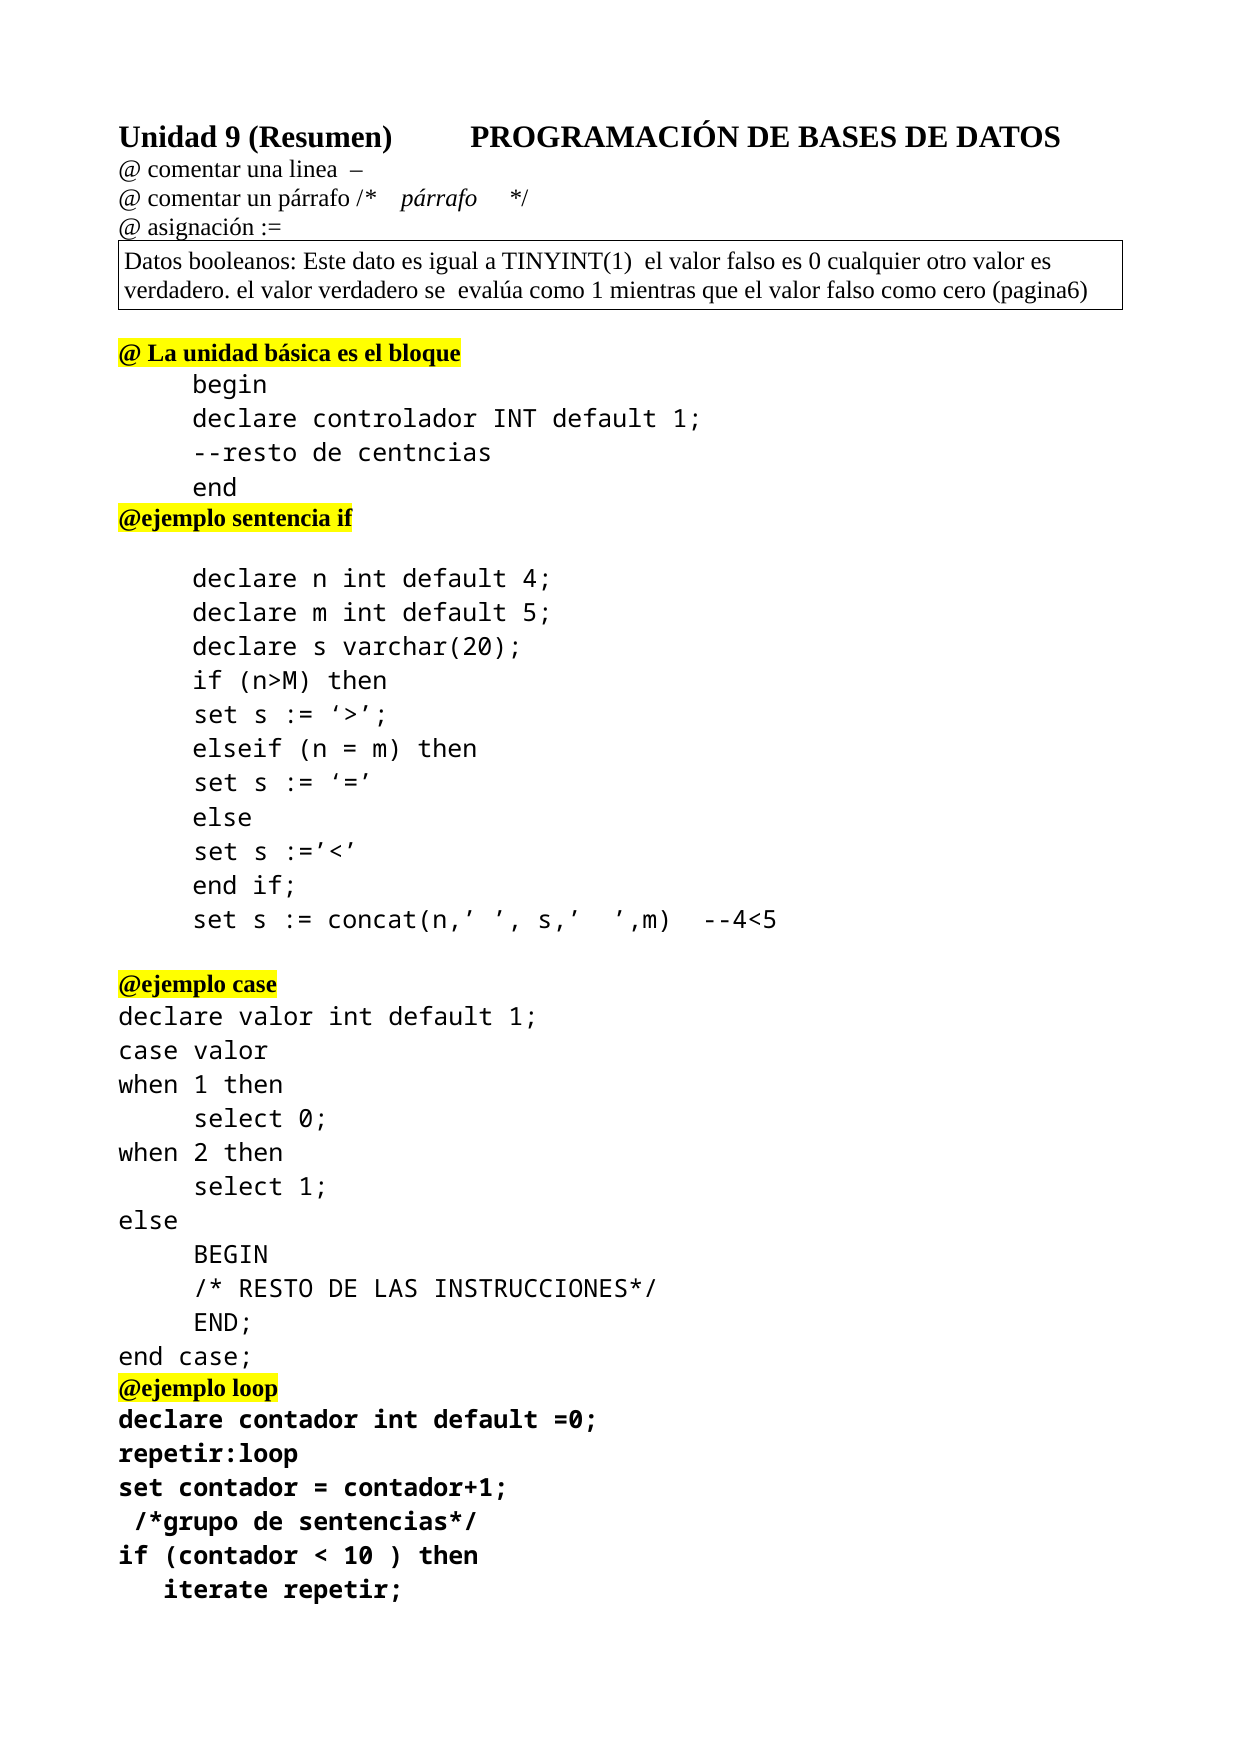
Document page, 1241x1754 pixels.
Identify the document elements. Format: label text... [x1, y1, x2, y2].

text case valor [118, 1032, 1122, 1066]
text /* RESTO DE LAS INSTRUCCIONES*/ [118, 1271, 1122, 1305]
text BEGIN [118, 1237, 1122, 1271]
text @ asignación := [118, 212, 1122, 240]
text else [118, 1203, 1122, 1237]
text elseif (n = m) then [192, 731, 1122, 765]
text Unidad 9 (Resumen) PROGRAMACIÓN DE BASES DE DATOS [118, 118, 1122, 154]
text @ejemplo loop [118, 1373, 1122, 1402]
text set contador = contador+1; [118, 1470, 1122, 1504]
text repetir:loop [118, 1436, 1122, 1470]
text select 0; [118, 1100, 1122, 1134]
text @ La unidad básica es el bloque [118, 338, 1122, 367]
text set s := ‘>’; [192, 697, 1122, 731]
text else [192, 799, 1122, 833]
text @ comentar un párrafo /* párrafo */ [118, 183, 1122, 212]
text @ comentar una linea – [118, 154, 1122, 183]
text END; [118, 1305, 1122, 1339]
text --resto de centncias [192, 435, 1122, 469]
text begin [192, 367, 1122, 401]
text set s := concat(n,’ ’, s,’ ’,m) --4<5 [192, 901, 1122, 935]
text declare contador int default =0; [118, 1402, 1122, 1436]
text @ejemplo case [118, 969, 1122, 998]
text set s :=’<’ [192, 833, 1122, 867]
text end [192, 469, 1122, 503]
text declare m int default 5; [192, 595, 1122, 629]
text end if; [192, 867, 1122, 901]
text if (n>M) then [192, 663, 1122, 697]
text when 1 then [118, 1066, 1122, 1100]
table_header Datos booleanos: Este dato es igual a TINYINT(1) el valor falso es 0 cualquier otro valor es verdadero. el valor verdadero se evalúa como 1 mientras que el valor falso como cero (pagina6) [119, 241, 1122, 309]
text select 1; [118, 1168, 1122, 1203]
text iterate repetir; [118, 1572, 1122, 1606]
text @ejemplo sentencia if [118, 503, 1122, 532]
text declare n int default 4; [192, 561, 1122, 595]
text declare valor int default 1; [118, 998, 1122, 1032]
text /*grupo de sentencias*/ [118, 1504, 1122, 1538]
text declare s varchar(20); [192, 629, 1122, 663]
text declare controlador INT default 1; [192, 401, 1122, 435]
text set s := ‘=’ [192, 765, 1122, 799]
text end case; [118, 1339, 1122, 1373]
text if (contador < 10 ) then [118, 1538, 1122, 1572]
text when 2 then [118, 1134, 1122, 1168]
